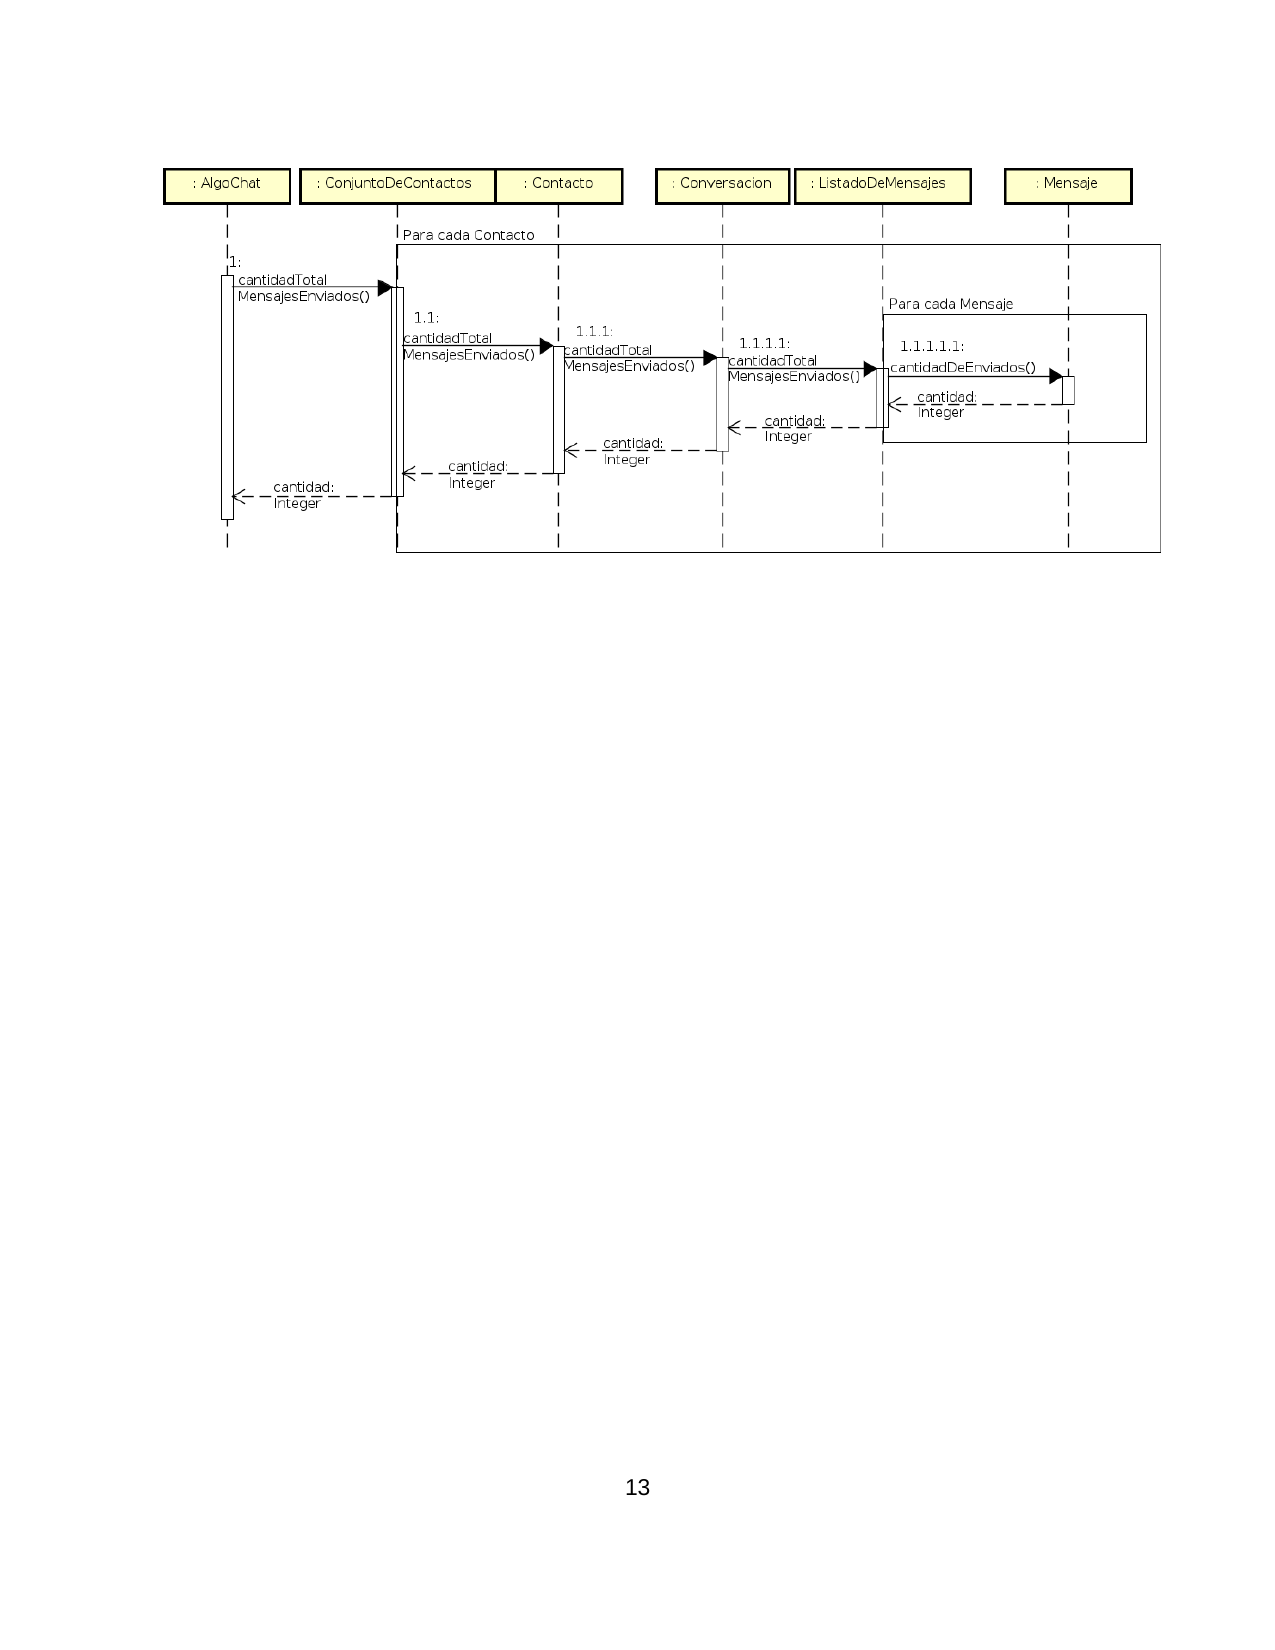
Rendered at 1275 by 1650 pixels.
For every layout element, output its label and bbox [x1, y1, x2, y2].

picture [106, 150, 1169, 592]
